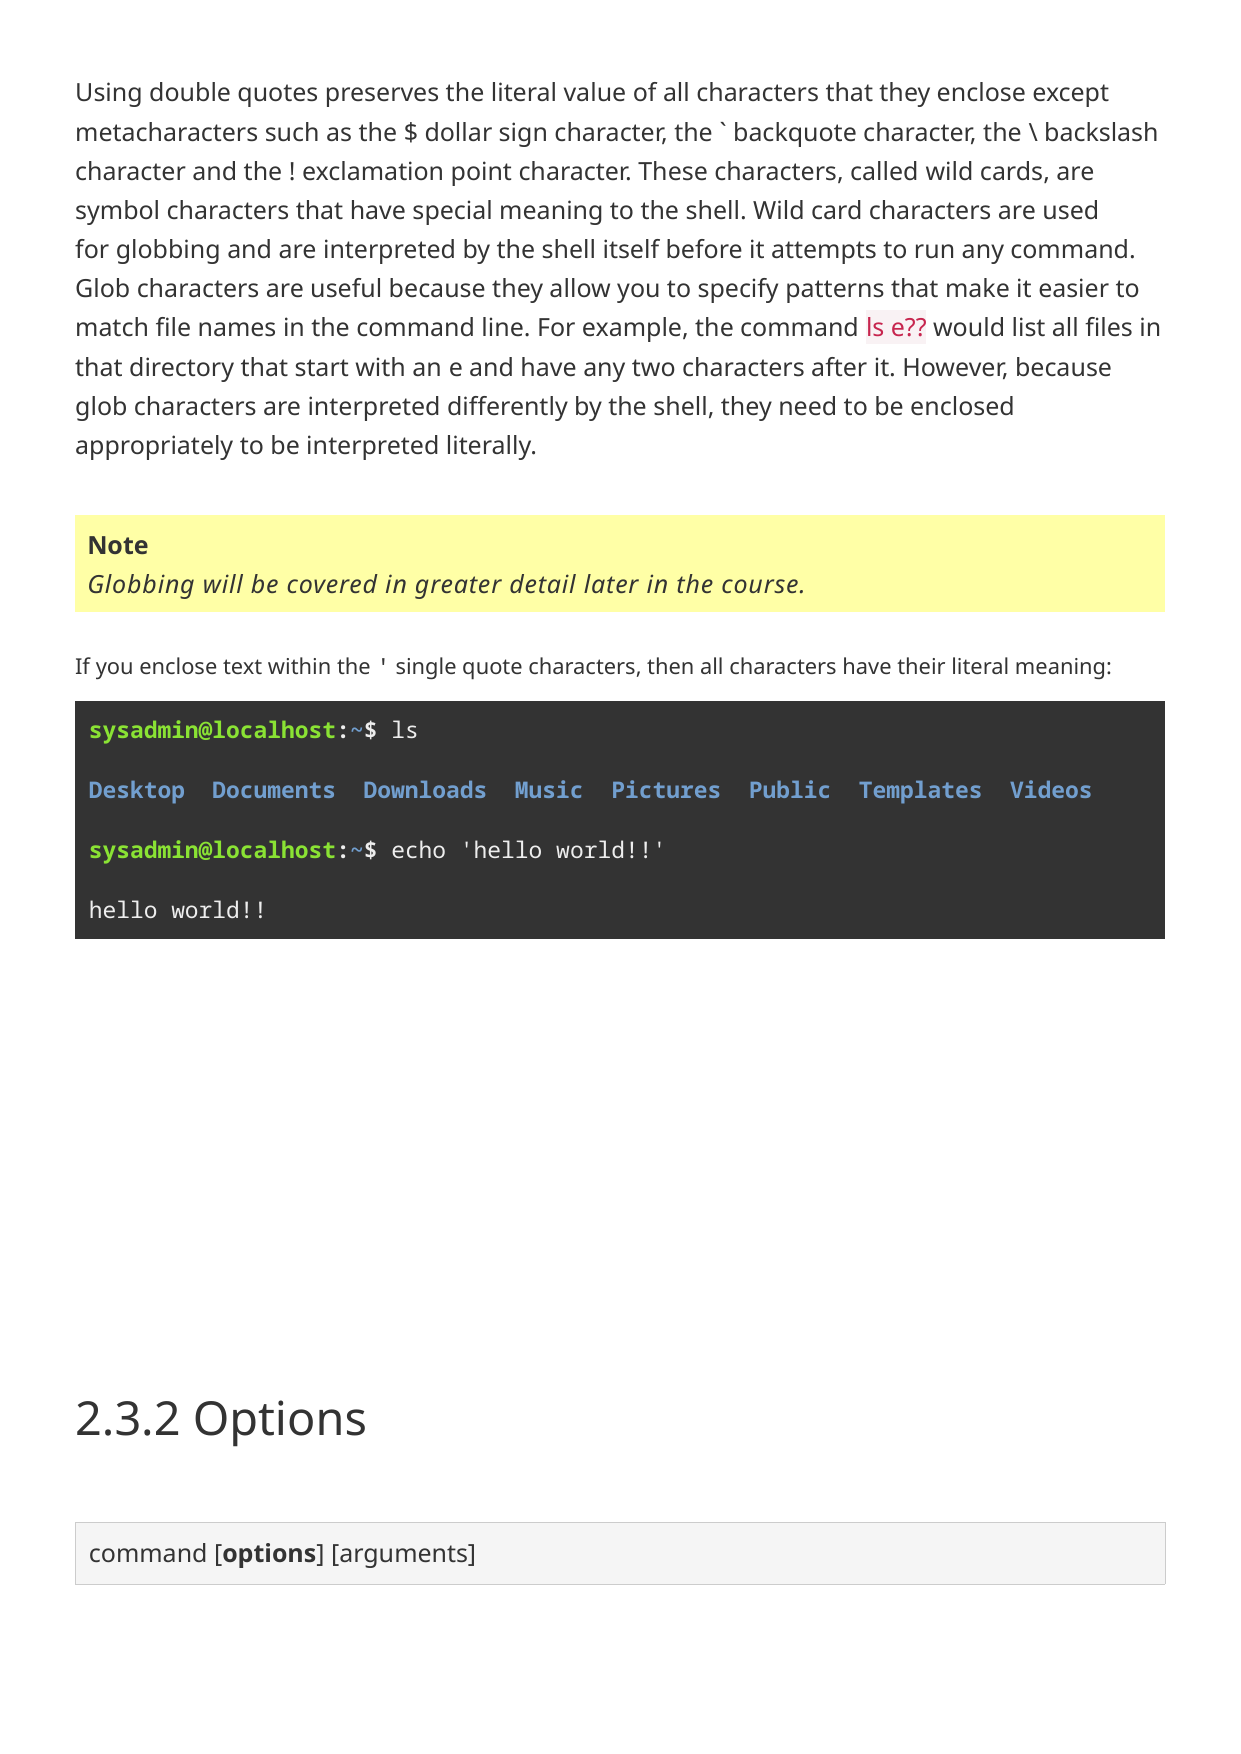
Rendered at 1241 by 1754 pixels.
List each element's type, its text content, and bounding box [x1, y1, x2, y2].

text Globbing will be covered in greater detail later in the course. [75, 554, 1165, 612]
text sysadmin@localhost:~$ echo 'hello world!!' [75, 821, 1165, 866]
text sysadmin@localhost:~$ ls [75, 701, 1165, 746]
text Note [75, 515, 1165, 554]
subtitle 2.3.2 Options [75, 1385, 1165, 1449]
text Using double quotes preserves the literal value of all characters that they enclose except metacharacters such as the $ dollar sign character, the ` backquote character, the \ backslash character and the ! exclamation point character. These characters, called wild cards, are symbol characters that have special meaning to the shell. Wild card characters are used for globbing and are interpreted by the shell itself before it attempts to run any command. Glob characters are useful because they allow you to specify patterns that make it easier to match file names in the command line. For example, the command ls e?? would list all files in that directory that start with an e and have any two characters after it. However, because glob characters are interpreted differently by the shell, they need to be enclosed appropriately to be interpreted literally. [75, 75, 1165, 462]
text hello world!! [75, 881, 1165, 939]
text Desktop Documents Downloads Music Pictures Public Templates Videos [75, 761, 1165, 806]
text If you enclose text within the ' single quote characters, then all characters have their literal meaning: [75, 651, 1165, 681]
text command [options] [arguments] [76, 1523, 1165, 1584]
